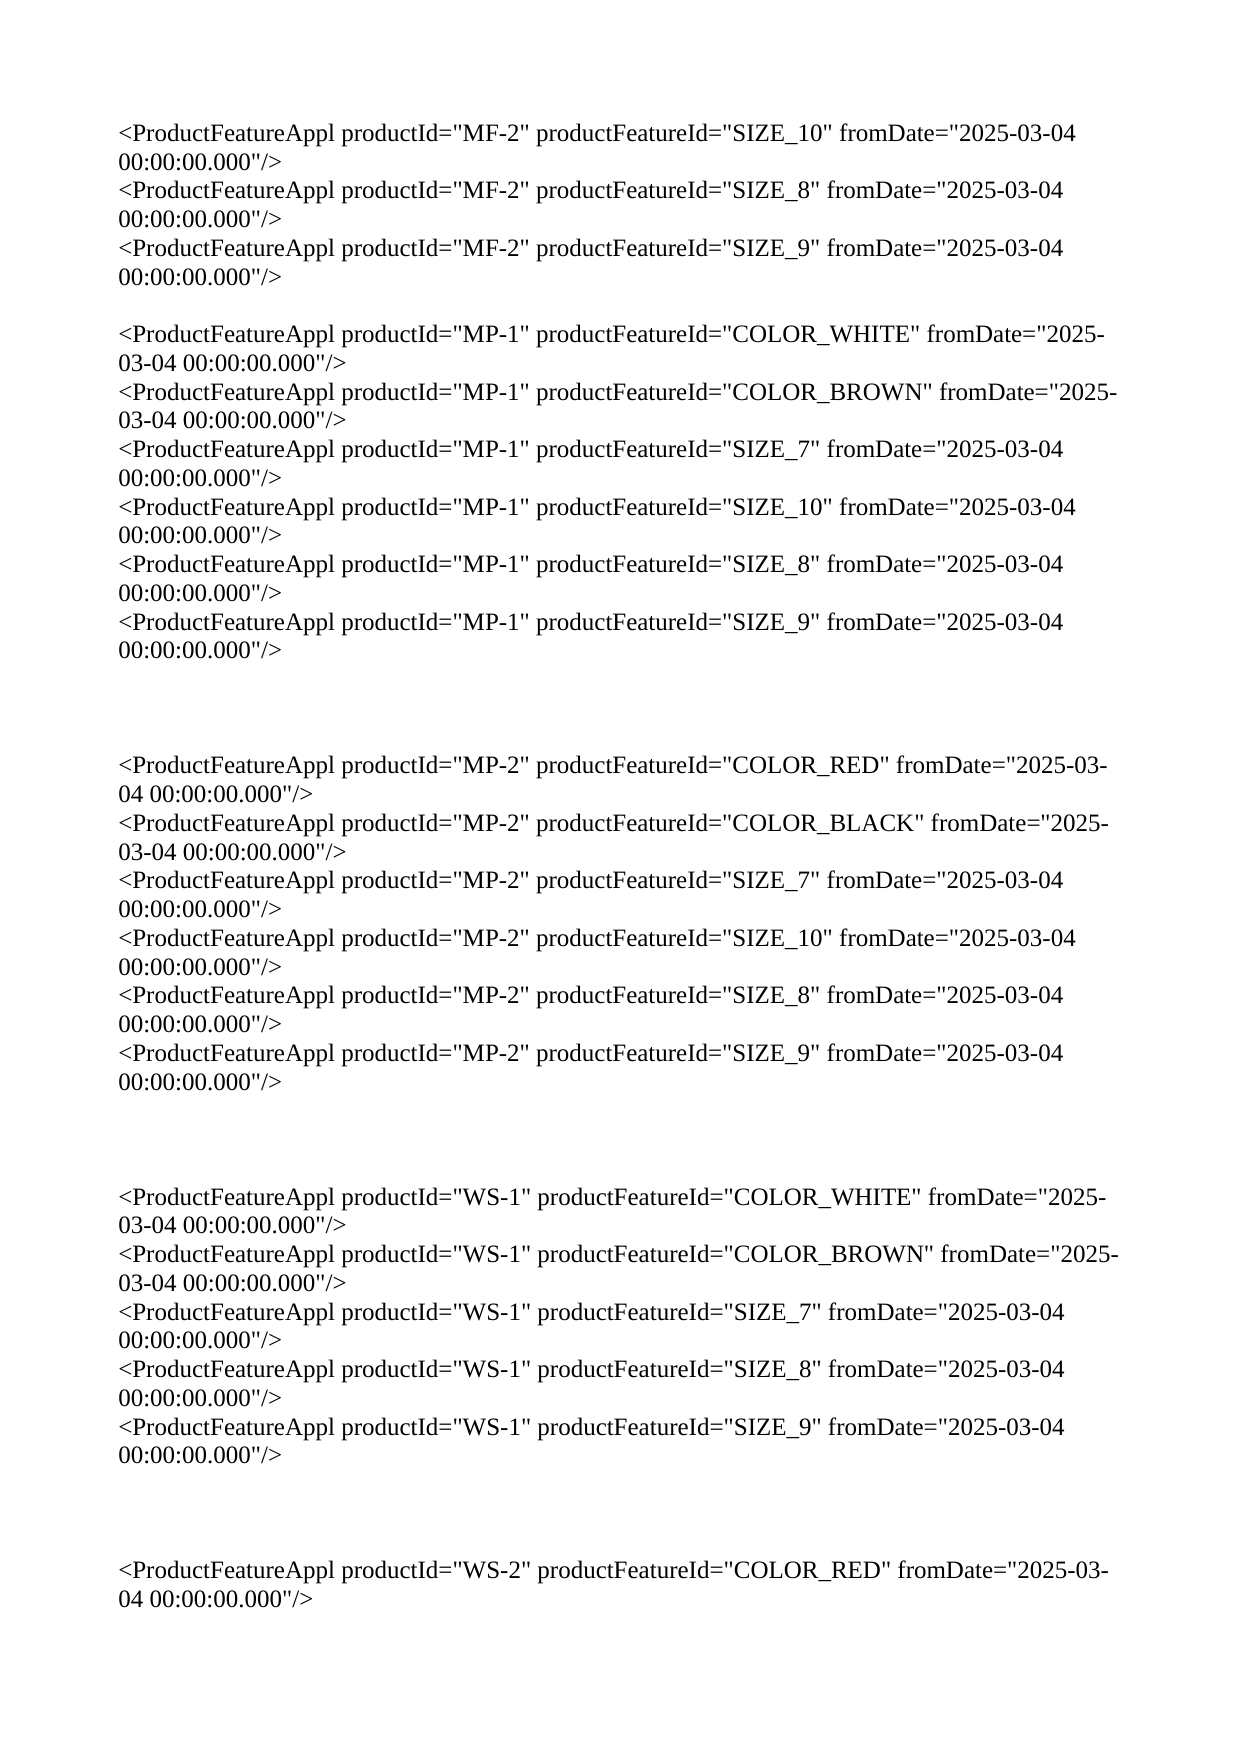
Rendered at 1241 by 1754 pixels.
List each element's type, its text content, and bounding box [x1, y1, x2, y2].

text <ProductFeatureAppl productId="WS-1" productFeatureId="SIZE_9" fromDate="2025-03-04 00:00:00.000"/> [118, 1412, 1122, 1469]
text <ProductFeatureAppl productId="WS-1" productFeatureId="COLOR_BROWN" fromDate="2025-03-04 00:00:00.000"/> [118, 1239, 1122, 1297]
text <ProductFeatureAppl productId="MP-1" productFeatureId="COLOR_WHITE" fromDate="2025-03-04 00:00:00.000"/> [118, 319, 1122, 377]
text <ProductFeatureAppl productId="MF-2" productFeatureId="SIZE_9" fromDate="2025-03-04 00:00:00.000"/> [118, 233, 1122, 291]
text <ProductFeatureAppl productId="MP-2" productFeatureId="COLOR_RED" fromDate="2025-03-04 00:00:00.000"/> [118, 751, 1122, 808]
text <ProductFeatureAppl productId="MP-2" productFeatureId="SIZE_10" fromDate="2025-03-04 00:00:00.000"/> [118, 923, 1122, 981]
text <ProductFeatureAppl productId="WS-1" productFeatureId="SIZE_7" fromDate="2025-03-04 00:00:00.000"/> [118, 1297, 1122, 1354]
text <ProductFeatureAppl productId="MP-2" productFeatureId="SIZE_7" fromDate="2025-03-04 00:00:00.000"/> [118, 866, 1122, 923]
text <ProductFeatureAppl productId="WS-1" productFeatureId="COLOR_WHITE" fromDate="2025-03-04 00:00:00.000"/> [118, 1182, 1122, 1239]
text <ProductFeatureAppl productId="MP-1" productFeatureId="SIZE_9" fromDate="2025-03-04 00:00:00.000"/> [118, 607, 1122, 664]
text <ProductFeatureAppl productId="MP-1" productFeatureId="SIZE_7" fromDate="2025-03-04 00:00:00.000"/> [118, 434, 1122, 492]
text <ProductFeatureAppl productId="WS-1" productFeatureId="SIZE_8" fromDate="2025-03-04 00:00:00.000"/> [118, 1354, 1122, 1412]
text <ProductFeatureAppl productId="MP-1" productFeatureId="SIZE_10" fromDate="2025-03-04 00:00:00.000"/> [118, 492, 1122, 549]
text <ProductFeatureAppl productId="MP-2" productFeatureId="SIZE_9" fromDate="2025-03-04 00:00:00.000"/> [118, 1038, 1122, 1096]
text <ProductFeatureAppl productId="MP-2" productFeatureId="SIZE_8" fromDate="2025-03-04 00:00:00.000"/> [118, 981, 1122, 1038]
text <ProductFeatureAppl productId="MF-2" productFeatureId="SIZE_8" fromDate="2025-03-04 00:00:00.000"/> [118, 176, 1122, 233]
text <ProductFeatureAppl productId="MP-1" productFeatureId="COLOR_BROWN" fromDate="2025-03-04 00:00:00.000"/> [118, 377, 1122, 434]
text <ProductFeatureAppl productId="WS-2" productFeatureId="COLOR_RED" fromDate="2025-03-04 00:00:00.000"/> [118, 1556, 1122, 1613]
text <ProductFeatureAppl productId="MF-2" productFeatureId="SIZE_10" fromDate="2025-03-04 00:00:00.000"/> [118, 118, 1122, 176]
text <ProductFeatureAppl productId="MP-1" productFeatureId="SIZE_8" fromDate="2025-03-04 00:00:00.000"/> [118, 549, 1122, 607]
text <ProductFeatureAppl productId="MP-2" productFeatureId="COLOR_BLACK" fromDate="2025-03-04 00:00:00.000"/> [118, 808, 1122, 866]
